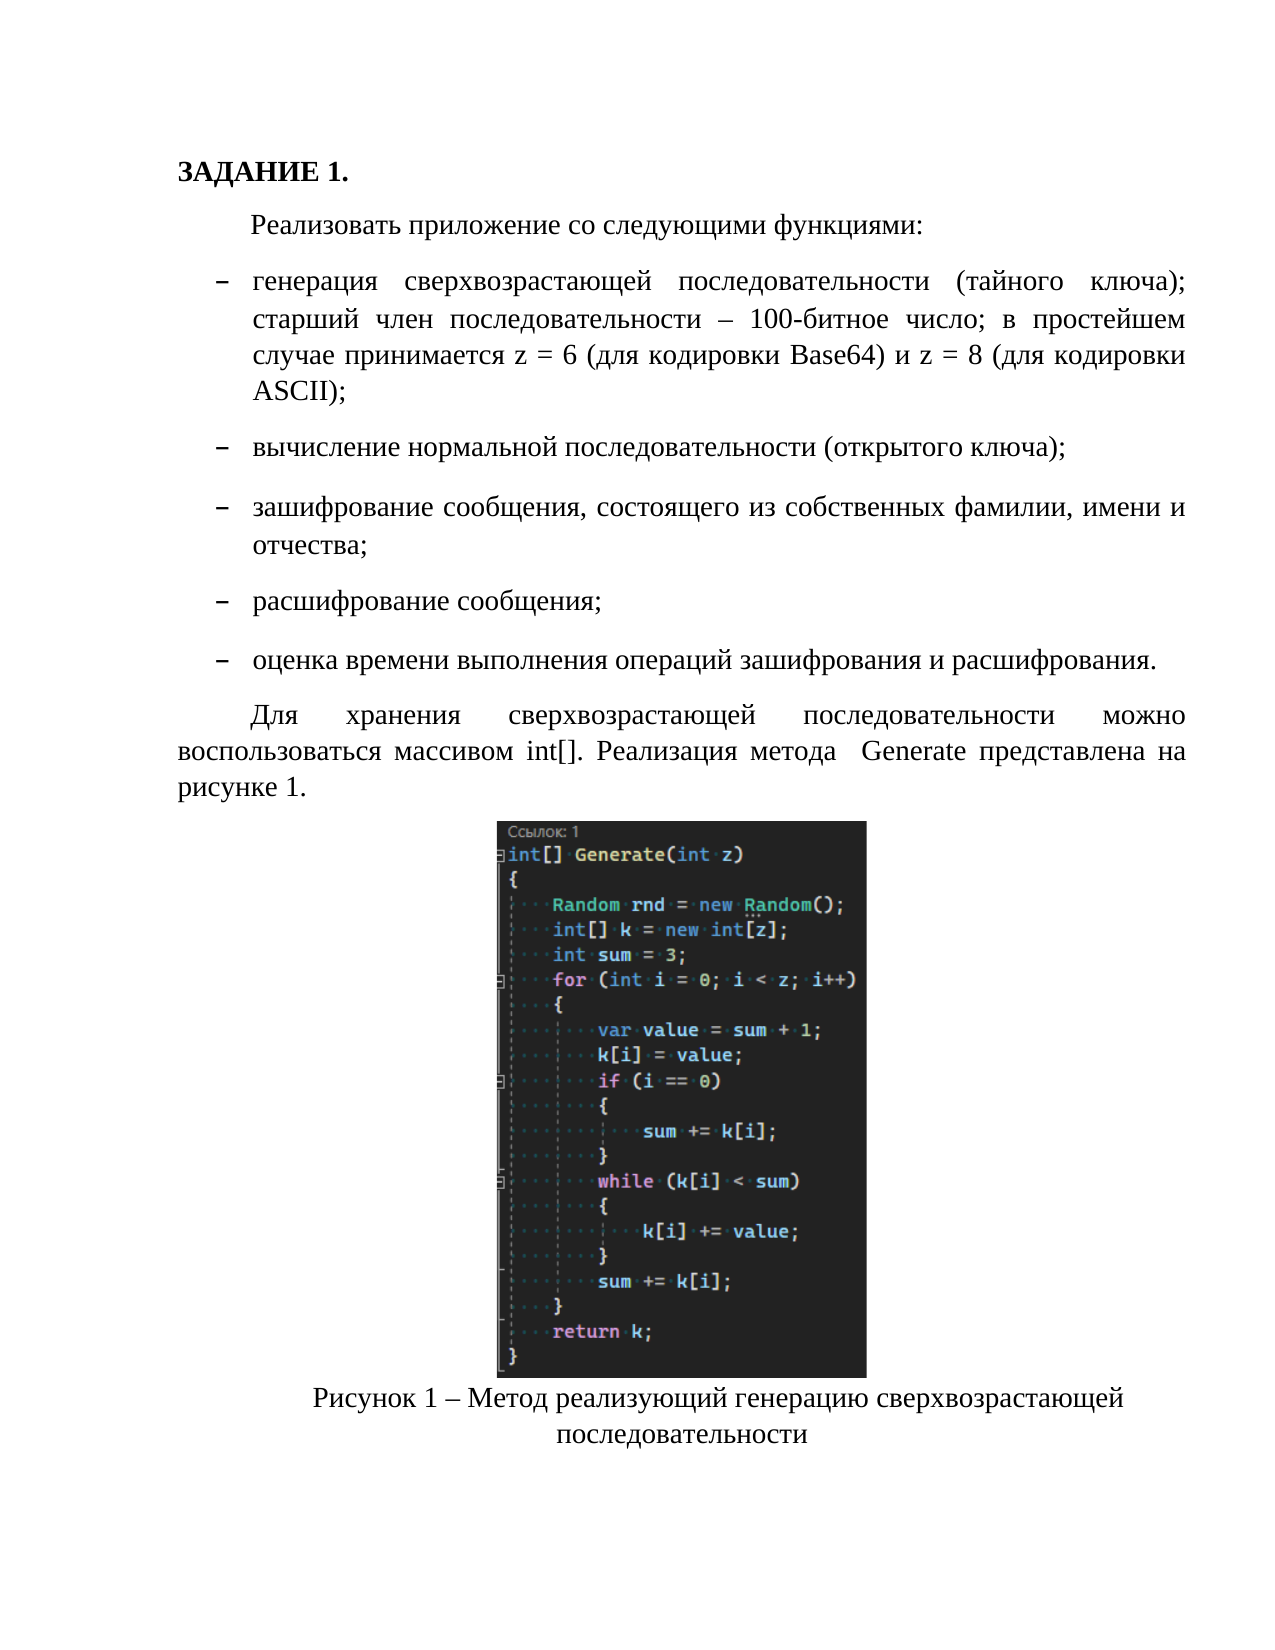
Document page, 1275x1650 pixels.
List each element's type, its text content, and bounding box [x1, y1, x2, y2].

list зашифрование сообщения, состоящего из собственных фамилии, имени и отчества; [215, 485, 1186, 560]
list генерация сверхвозрастающей последовательности (тайного ключа); старший член последовательности – 100-битное число; в простейшем случае принимается z = 6 (для кодировки Base64) и z = 8 (для кодировки ASCII); [215, 259, 1186, 407]
list оценка времени выполнения операций зашифрования и расшифрования. [215, 638, 1186, 678]
list вычисление нормальной последовательности (открытого ключа); [215, 426, 1186, 465]
text Рисунок 1 – Метод реализующий генерацию сверхвозрастающей последовательности [177, 822, 1186, 1449]
text Реализовать приложение со следующими функциями: [177, 207, 1186, 241]
list расшифрование сообщения; [215, 579, 1186, 619]
text ЗАДАНИЕ 1. [177, 154, 1186, 188]
text Для хранения сверхвозрастающей последовательности можно воспользоваться массивом int[]. Реализация метода Generate представлена на рисунке 1. [177, 697, 1186, 803]
picture [496, 821, 867, 1378]
